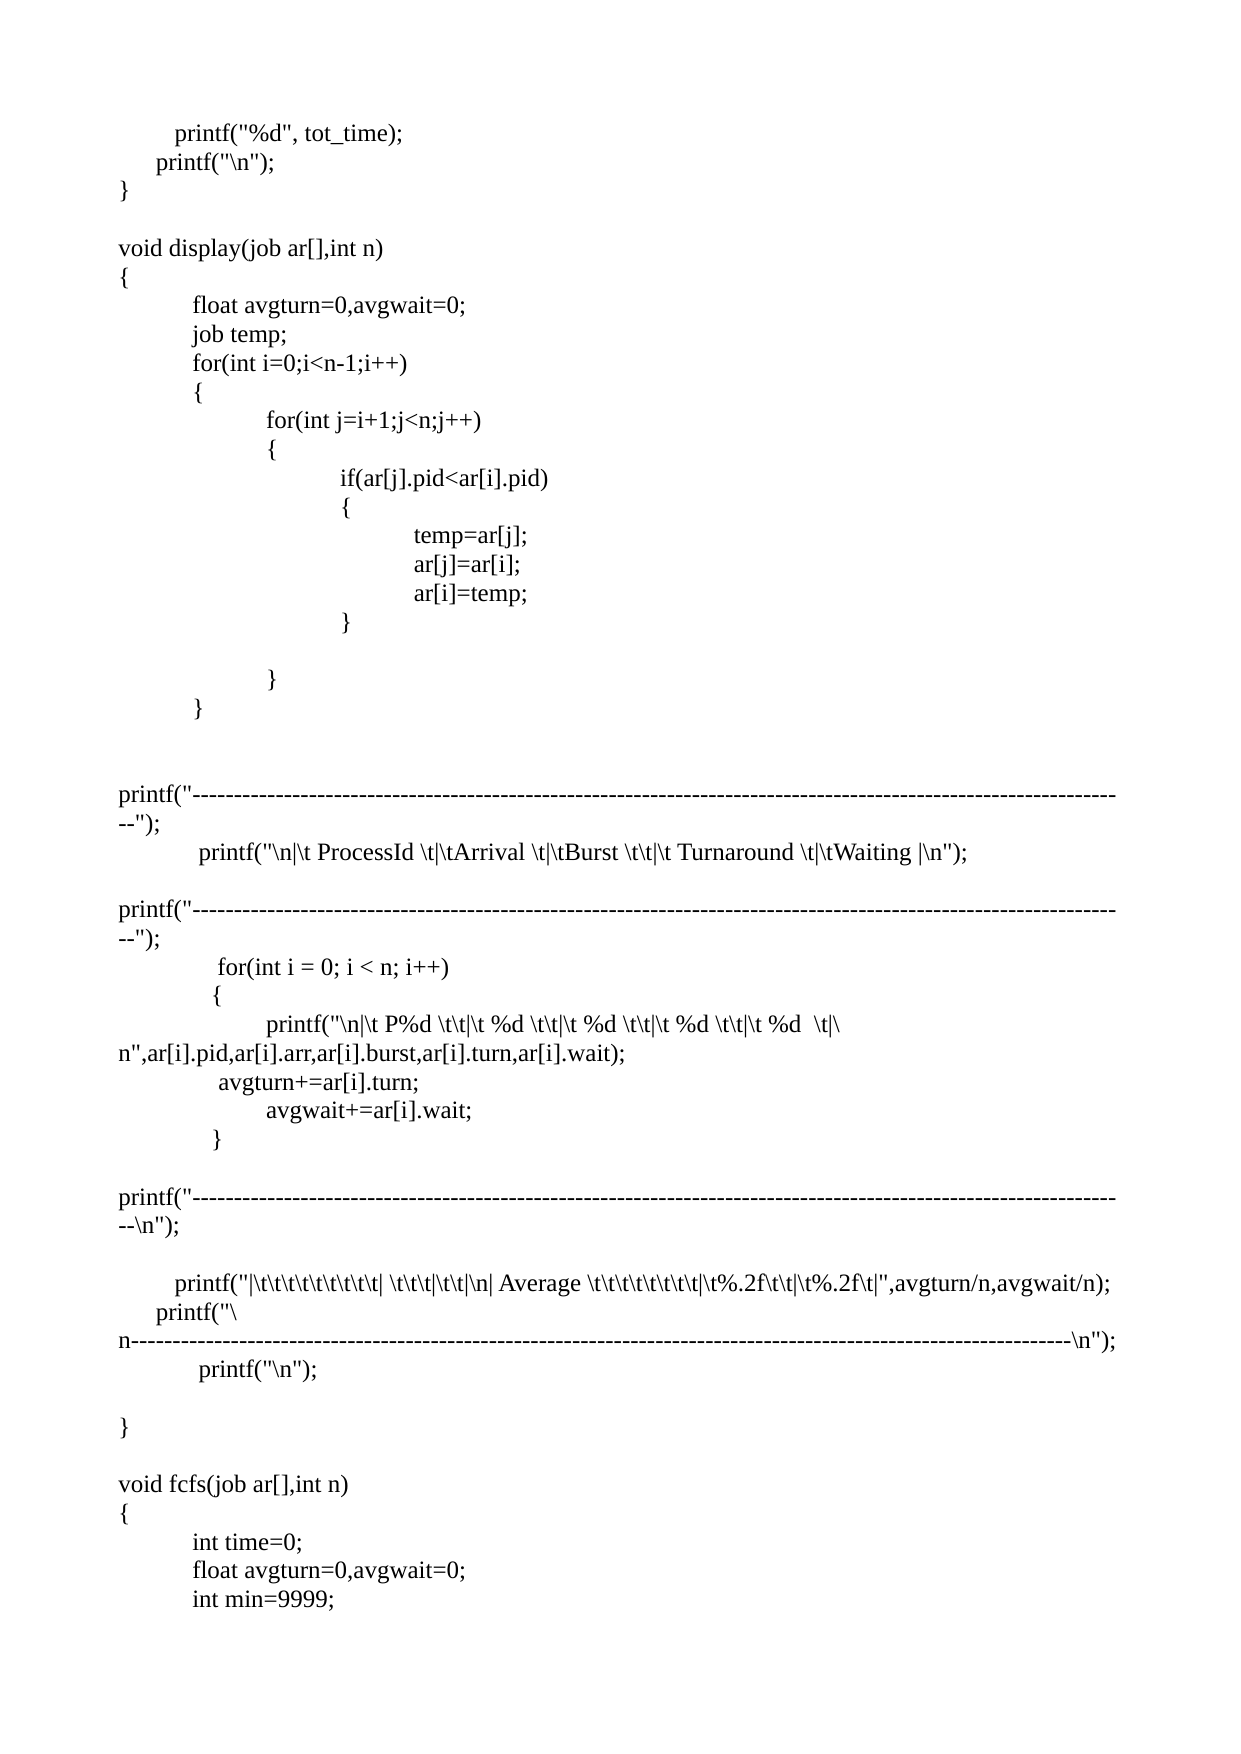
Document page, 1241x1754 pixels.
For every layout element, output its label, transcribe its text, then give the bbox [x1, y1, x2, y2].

text { [118, 434, 1122, 463]
text float avgturn=0,avgwait=0; [118, 291, 1122, 319]
text } [118, 1124, 1122, 1153]
text int time=0; [118, 1527, 1122, 1556]
text } [118, 607, 1122, 636]
text temp=ar[j]; [118, 521, 1122, 549]
text printf("\n"); [118, 1354, 1122, 1383]
text if(ar[j].pid<ar[i].pid) [118, 463, 1122, 492]
text } [118, 1412, 1122, 1441]
text job temp; [118, 319, 1122, 348]
text void fcfs(job ar[],int n) [118, 1469, 1122, 1498]
text for(int i = 0; i < n; i++) [118, 952, 1122, 981]
text } [118, 664, 1122, 693]
text { [118, 262, 1122, 291]
text printf("\n|\t P%d \t\t|\t %d \t\t|\t %d \t\t|\t %d \t\t|\t %d \t|\n",ar[i].pid,ar[i].arr,ar[i].burst,ar[i].turn,ar[i].wait); [118, 1009, 1122, 1067]
text } [118, 176, 1122, 204]
text float avgturn=0,avgwait=0; [118, 1556, 1122, 1584]
text ar[j]=ar[i]; [118, 549, 1122, 578]
text avgwait+=ar[i].wait; [118, 1096, 1122, 1124]
text printf("-----------------------------------------------------------------------------------------------------------------"); [118, 751, 1122, 837]
text for(int i=0;i<n-1;i++) [118, 348, 1122, 377]
text printf("\n"); [118, 147, 1122, 176]
text } [118, 693, 1122, 722]
text printf("\n|\t ProcessId \t|\tArrival \t|\tBurst \t\t|\t Turnaround \t|\tWaiting |\n"); [118, 837, 1122, 866]
text ar[i]=temp; [118, 578, 1122, 607]
text { [118, 377, 1122, 406]
text printf("%d", tot_time); [118, 118, 1122, 147]
text avgturn+=ar[i].turn; [118, 1067, 1122, 1096]
text int min=9999; [118, 1584, 1122, 1613]
text printf("-----------------------------------------------------------------------------------------------------------------\n"); [118, 1153, 1122, 1239]
text printf("|\t\t\t\t\t\t\t\t\t| \t\t\t|\t\t|\n| Average \t\t\t\t\t\t\t\t|\t%.2f\t\t|\t%.2f\t|",avgturn/n,avgwait/n); [118, 1268, 1122, 1297]
text { [118, 981, 1122, 1009]
text void display(job ar[],int n) [118, 233, 1122, 262]
text printf("-----------------------------------------------------------------------------------------------------------------"); [118, 866, 1122, 952]
text printf("\n-----------------------------------------------------------------------------------------------------------------\n"); [118, 1297, 1122, 1354]
text { [118, 492, 1122, 521]
text { [118, 1498, 1122, 1527]
text for(int j=i+1;j<n;j++) [118, 406, 1122, 434]
